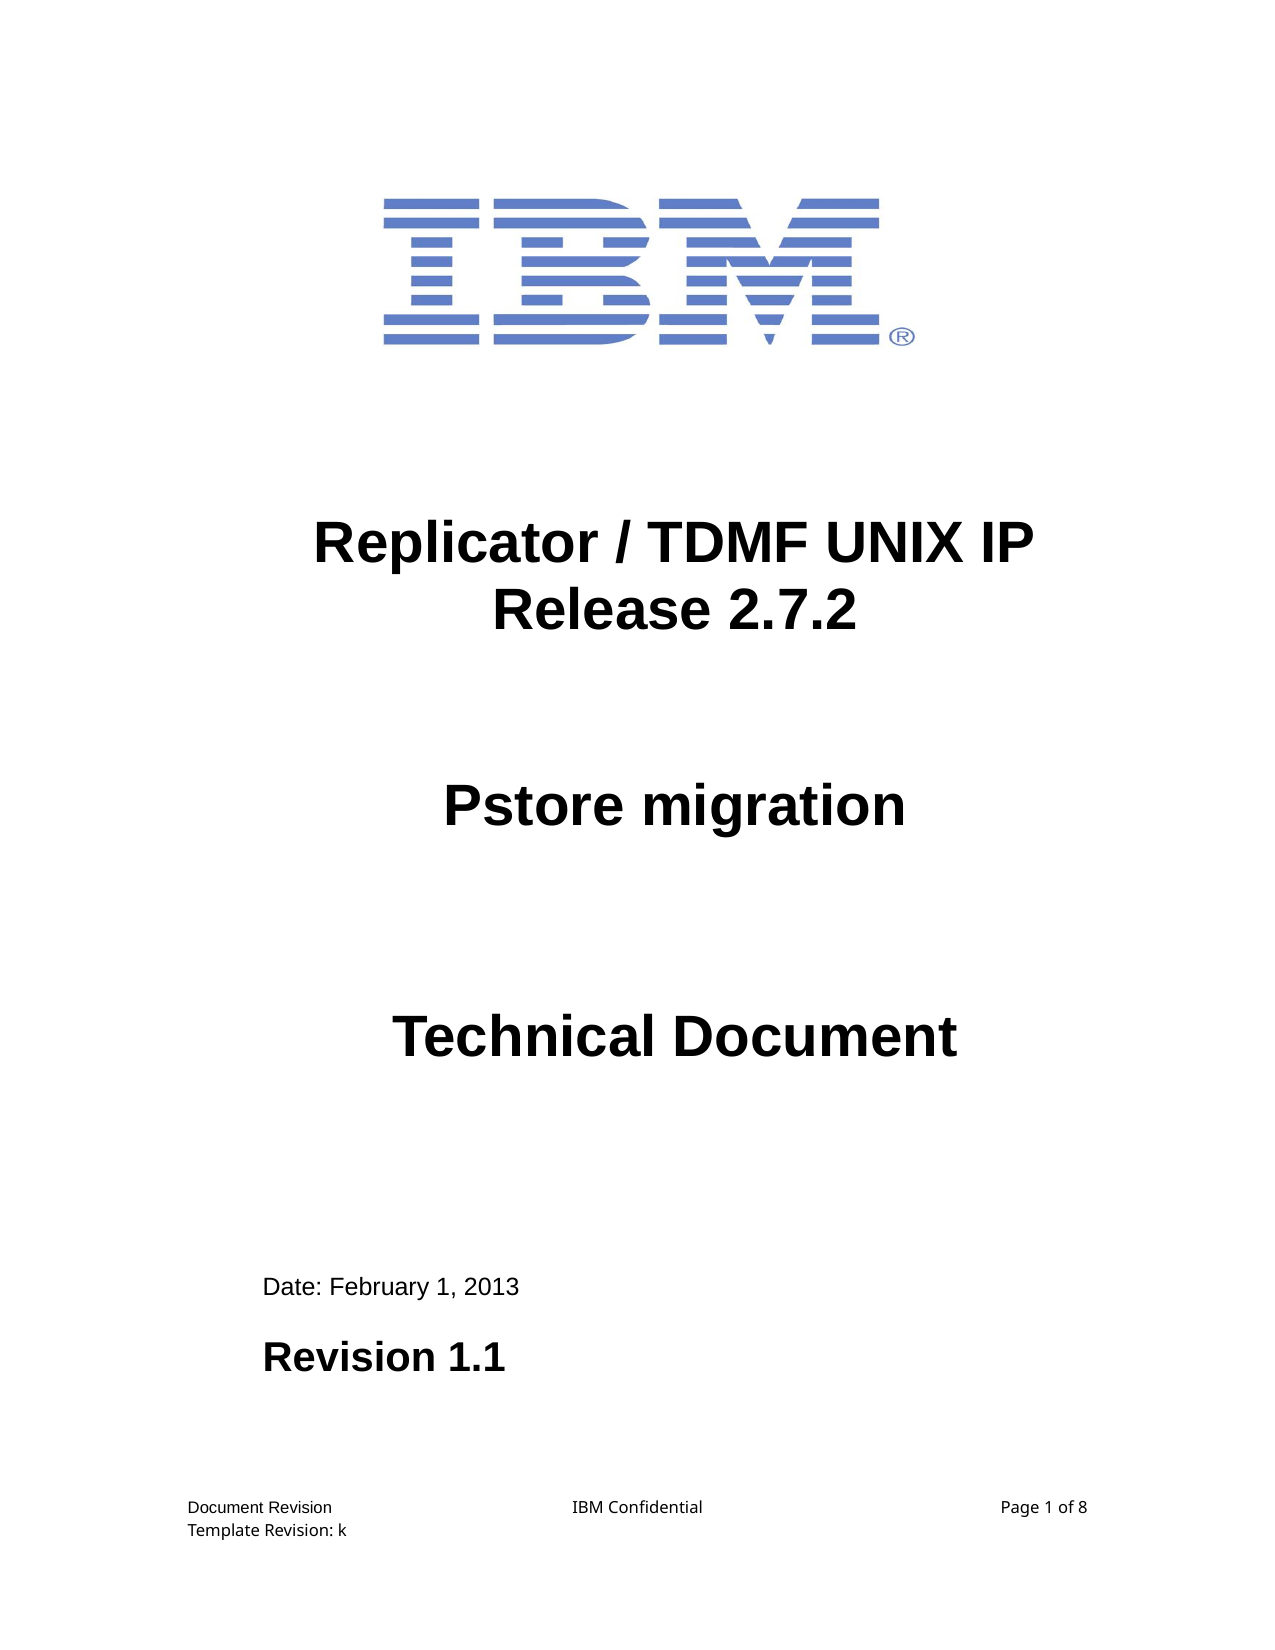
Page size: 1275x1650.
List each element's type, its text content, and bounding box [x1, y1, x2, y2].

title Date: February 1, 2013 [262, 1272, 1087, 1301]
title Replicator / TDMF UNIX IP Release 2.7.2 [262, 507, 1087, 642]
picture [341, 180, 934, 369]
title Technical Document [262, 934, 1087, 1068]
title Revision 1.1 [262, 1332, 1087, 1380]
title Pstore migration [262, 771, 1087, 838]
